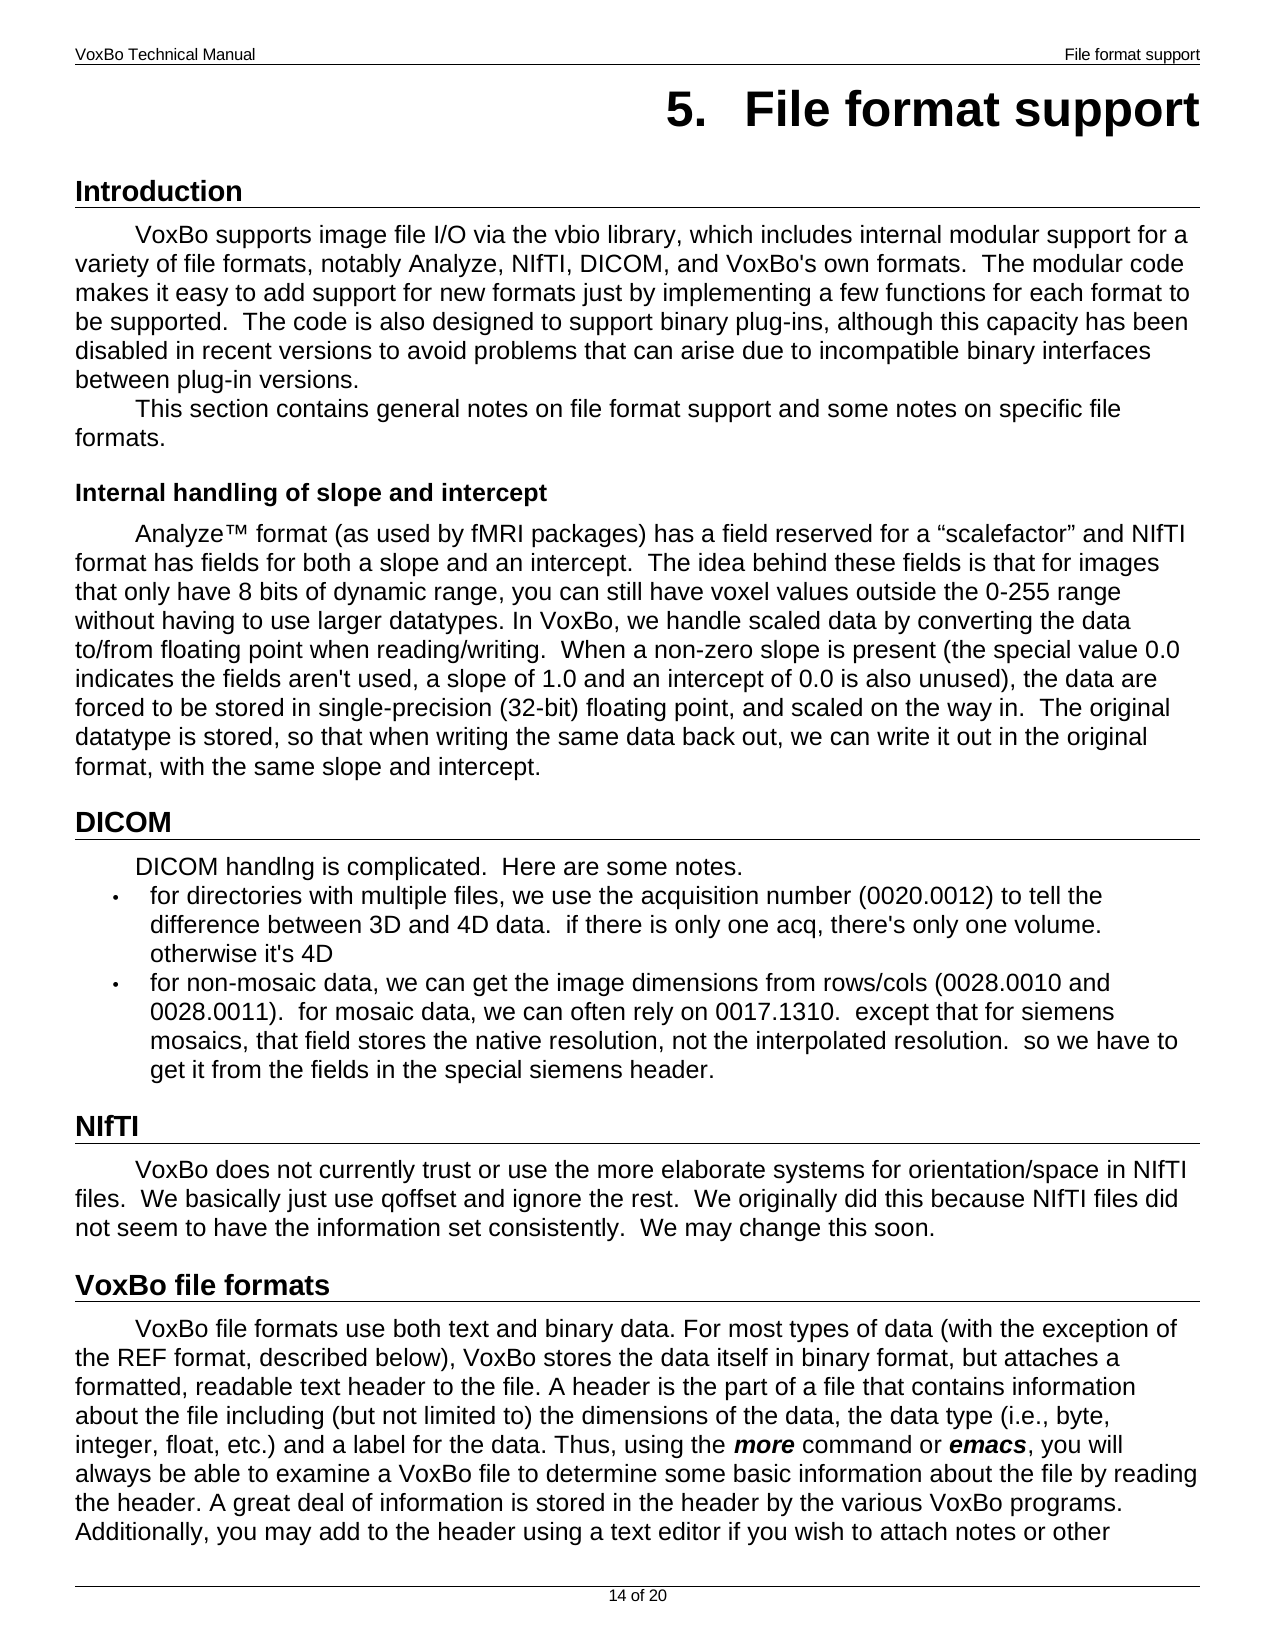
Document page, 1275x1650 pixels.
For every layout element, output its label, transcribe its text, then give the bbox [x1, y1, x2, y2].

list for non-mosaic data, we can get the image dimensions from rows/cols (0028.0010 and 0028.0011). for mosaic data, we can often rely on 0017.1310. except that for siemens mosaics, that field stores the native resolution, not the interpolated resolution. so we have to get it from the fields in the special siemens header. [112, 968, 1200, 1084]
subtitle DICOM [75, 805, 1200, 839]
text VoxBo supports image file I/O via the vbio library, which includes internal modular support for a variety of file formats, notably Analyze, NIfTI, DICOM, and VoxBo's own formats. The modular code makes it easy to add support for new formats just by implementing a few functions for each format to be supported. The code is also designed to support binary plug-ins, although this capacity has been disabled in recent versions to avoid problems that can arise due to incompatible binary interfaces between plug-in versions. [75, 220, 1200, 394]
subtitle VoxBo file formats [75, 1267, 1200, 1301]
subtitle File format support [375, 79, 1200, 137]
list for directories with multiple files, we use the acquisition number (0020.0012) to tell the difference between 3D and 4D data. if there is only one acq, there's only one volume. otherwise it's 4D [112, 881, 1200, 968]
subtitle NIfTI [75, 1109, 1200, 1143]
text VoxBo file formats use both text and binary data. For most types of data (with the exception of the REF format, described below), VoxBo stores the data itself in binary format, but attaches a formatted, readable text header to the file. A header is the part of a file that contains information about the file including (but not limited to) the dimensions of the data, the data type (i.e., byte, integer, float, etc.) and a label for the data. Thus, using the more command or emacs, you will always be able to examine a VoxBo file to determine some basic information about the file by reading the header. A great deal of information is stored in the header by the various VoxBo programs. Additionally, you may add to the header using a text editor if you wish to attach notes or other [75, 1313, 1200, 1546]
subtitle Introduction [75, 174, 1200, 207]
subtitle Internal handling of slope and intercept [75, 478, 1200, 507]
text VoxBo does not currently trust or use the more elaborate systems for orientation/space in NIfTI files. We basically just use qoffset and ignore the rest. We originally did this because NIfTI files did not seem to have the information set consistently. We may change this soon. [75, 1155, 1200, 1242]
text This section contains general notes on file format support and some notes on specific file formats. [75, 394, 1200, 452]
text DICOM handlng is complicated. Here are some notes. [75, 852, 1200, 881]
text Analyze™ format (as used by fMRI packages) has a field reserved for a “scalefactor” and NIfTI format has fields for both a slope and an intercept. The idea behind these fields is that for images that only have 8 bits of dynamic range, you can still have voxel values outside the 0-255 range without having to use larger datatypes. In VoxBo, we handle scaled data by converting the data to/from floating point when reading/writing. When a non-zero slope is present (the special value 0.0 indicates the fields aren't used, a slope of 1.0 and an intercept of 0.0 is also unused), the data are forced to be stored in single-precision (32-bit) floating point, and scaled on the way in. The original datatype is stored, so that when writing the same data back out, we can write it out in the original format, with the same slope and intercept. [75, 519, 1200, 780]
